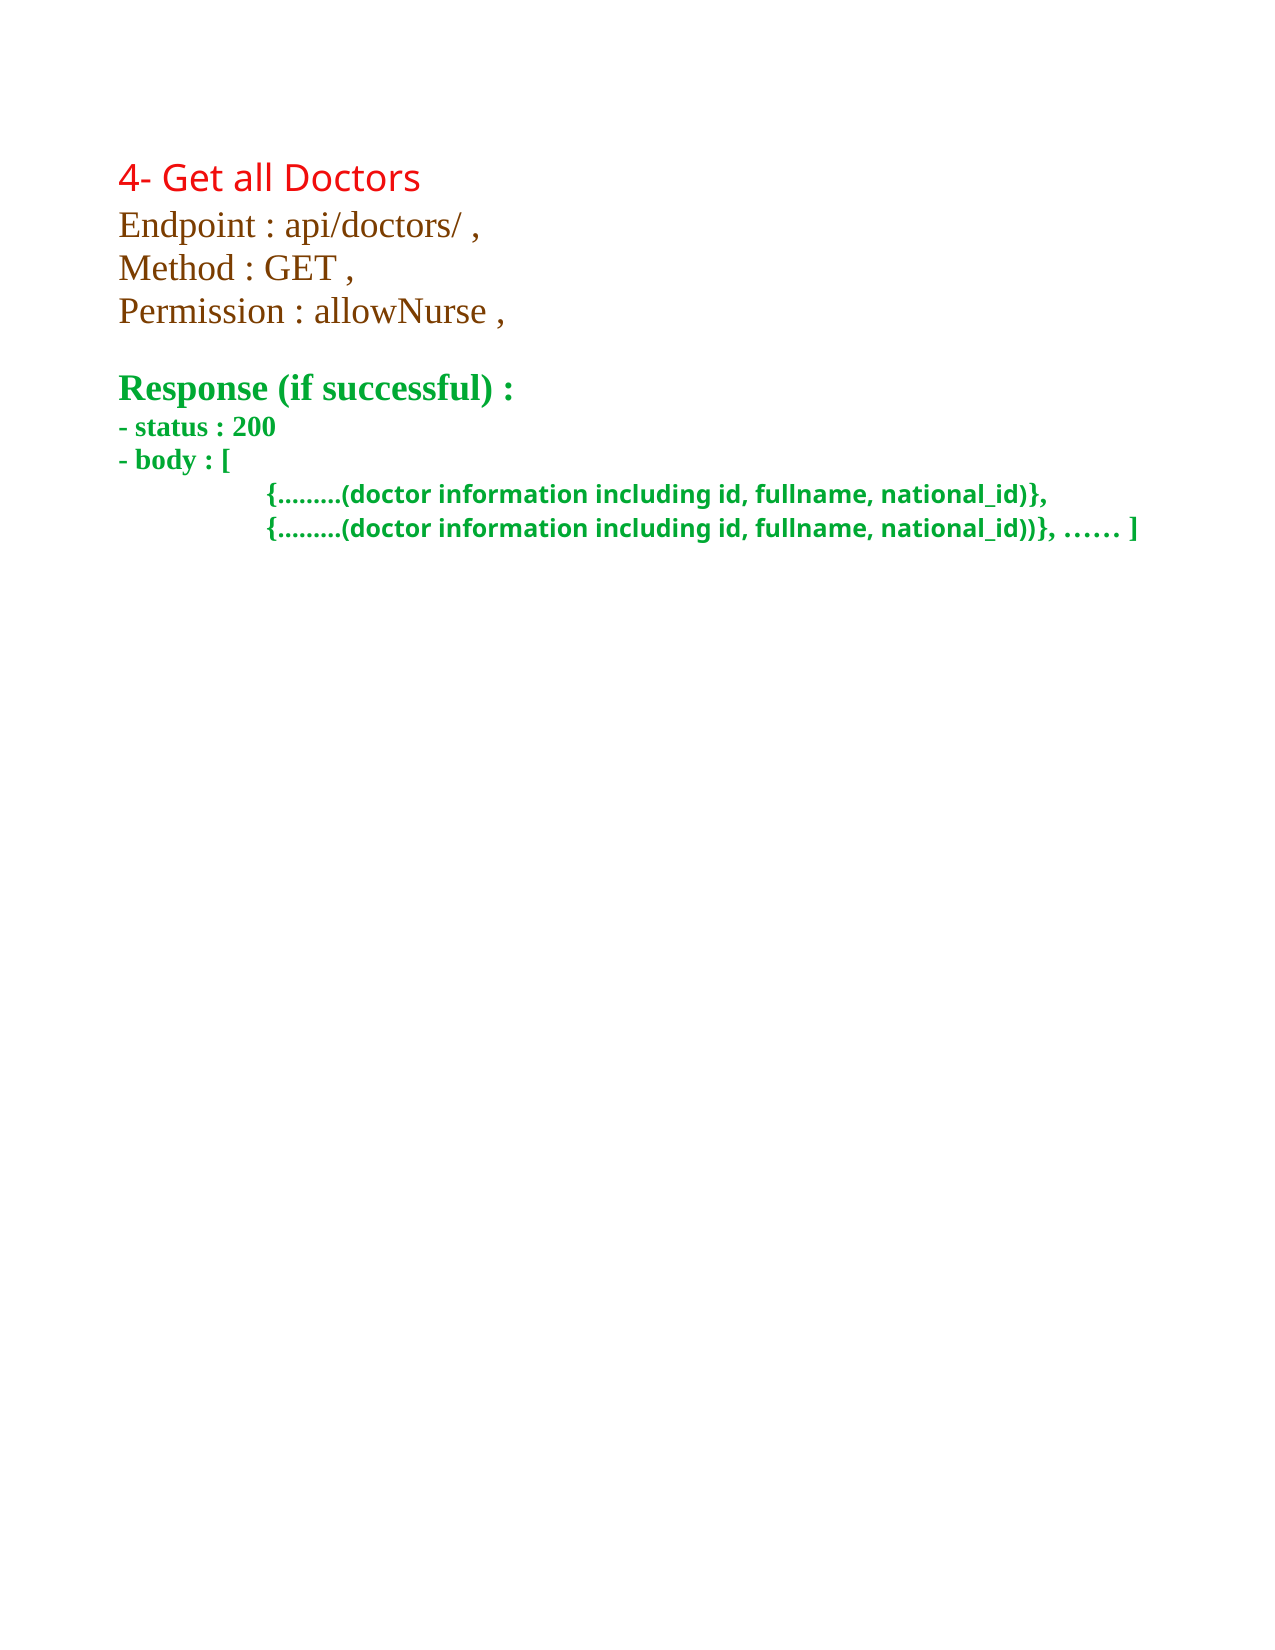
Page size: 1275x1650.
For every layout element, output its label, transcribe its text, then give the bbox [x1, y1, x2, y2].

text 4- Get all Doctors [118, 152, 1157, 203]
text - status : 200 [118, 409, 1157, 442]
text {………(doctor information including id, fullname, national_id)}, [118, 476, 1157, 510]
text Method : GET , [118, 246, 1157, 289]
text - body : [ [118, 442, 1157, 476]
text {………(doctor information including id, fullname, national_id))}, …… ] [118, 510, 1157, 545]
text Response (if successful) : [118, 366, 1157, 409]
text Endpoint : api/doctors/ , [118, 203, 1157, 246]
text Permission : allowNurse , [118, 289, 1157, 332]
